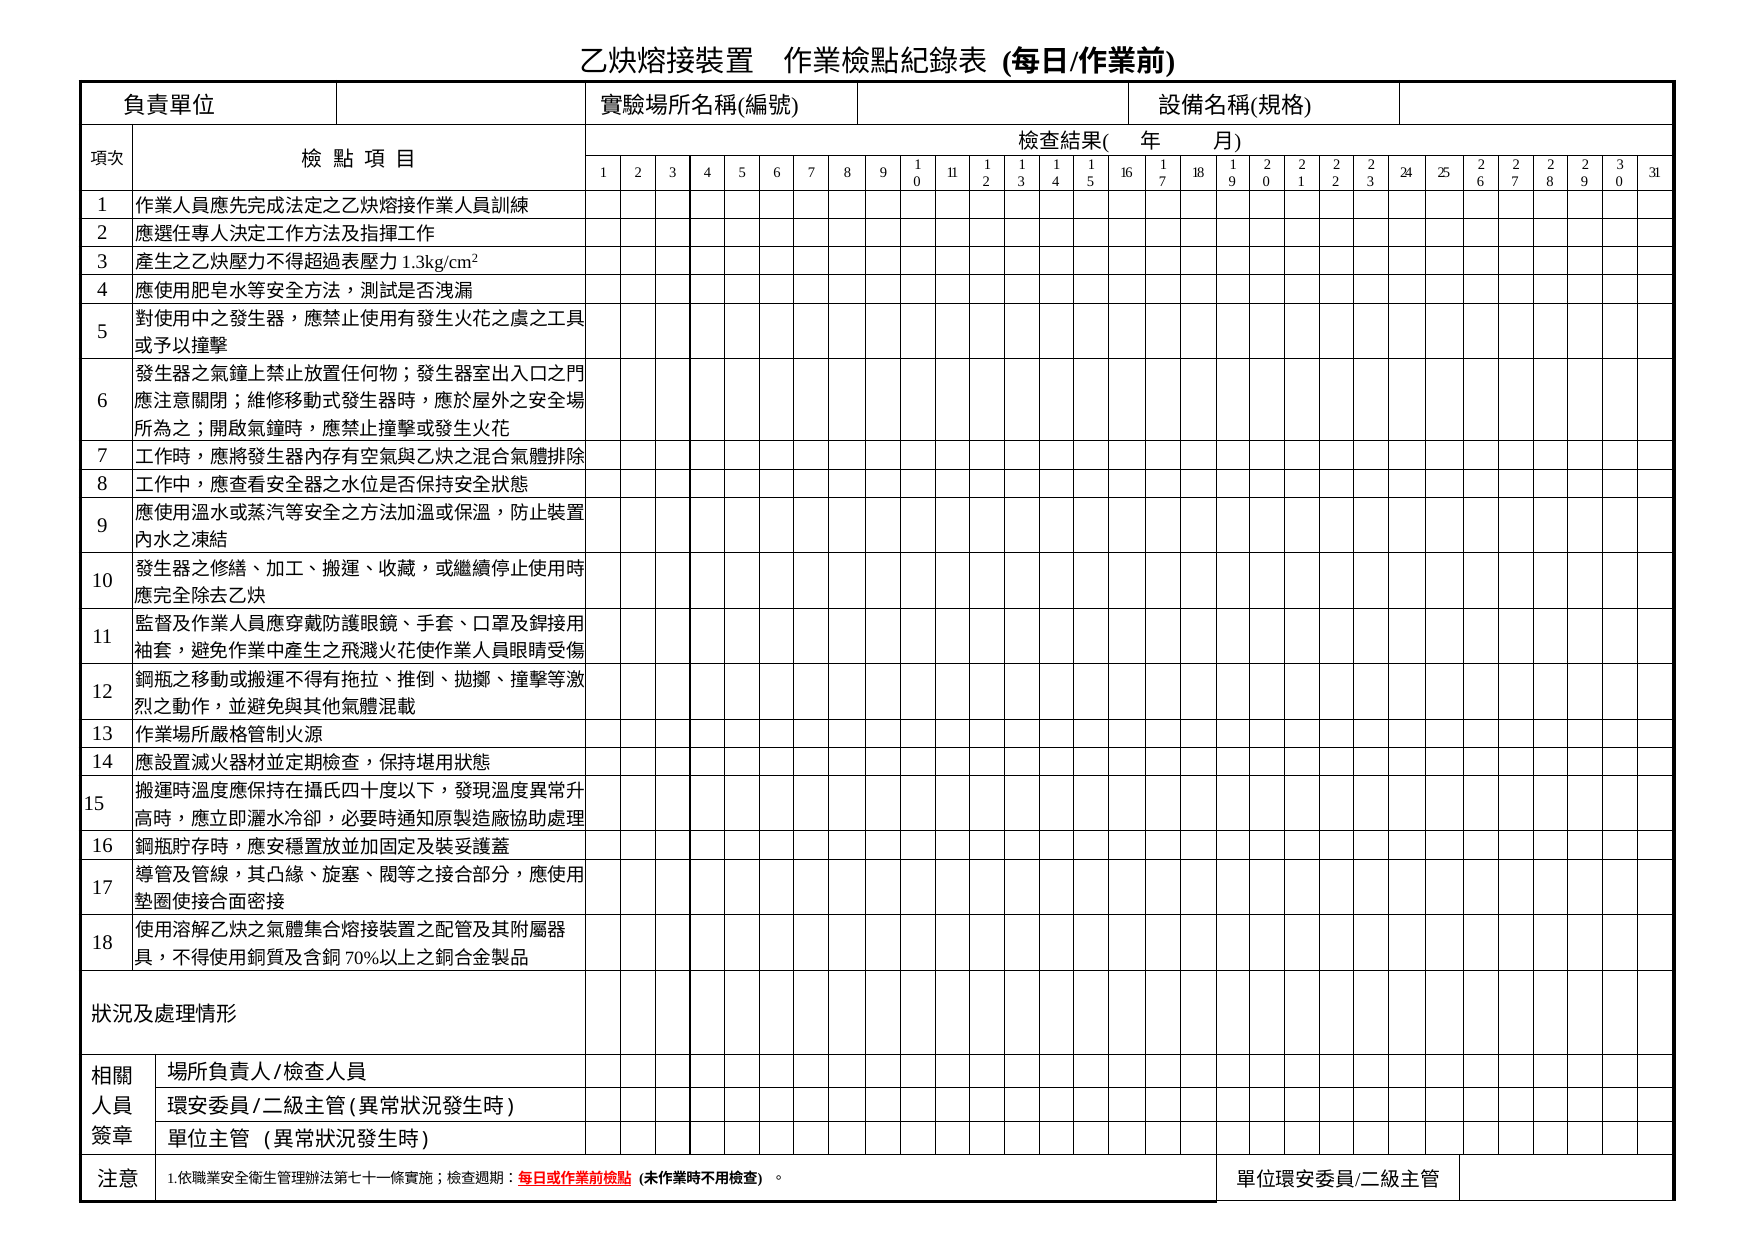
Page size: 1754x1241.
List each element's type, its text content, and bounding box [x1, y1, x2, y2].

table_cell [1005, 831, 1039, 859]
table_cell [829, 219, 865, 246]
table_cell [1146, 219, 1180, 246]
table_cell [1250, 720, 1284, 747]
table_cell [1499, 553, 1533, 608]
table_cell [1074, 498, 1108, 552]
table_cell [1354, 609, 1388, 663]
table_cell [829, 915, 865, 969]
table_cell 8 [829, 156, 865, 189]
table_cell [1005, 776, 1039, 830]
table_cell [1354, 720, 1388, 747]
table_cell [1534, 748, 1567, 775]
table_cell [1638, 609, 1672, 663]
table_cell [866, 831, 900, 859]
table_cell [866, 470, 900, 497]
table_cell [1217, 915, 1249, 969]
table_cell [1040, 498, 1073, 552]
table_cell [866, 860, 900, 914]
table_cell [1638, 191, 1672, 218]
table_cell [1040, 470, 1073, 497]
table_cell [1464, 553, 1498, 608]
table_cell 13 [82, 720, 132, 747]
table_cell 注意 [82, 1155, 155, 1199]
table_cell [901, 831, 935, 859]
table_cell [866, 971, 900, 1053]
table_cell [1638, 470, 1672, 497]
table_cell [794, 219, 828, 246]
table_cell [1534, 1055, 1567, 1087]
table_cell [1389, 247, 1425, 274]
table_cell [1005, 748, 1039, 775]
table_cell 17 [1146, 156, 1180, 189]
table_cell [794, 1122, 828, 1154]
table_cell [1146, 720, 1180, 747]
table_cell [1603, 553, 1637, 608]
table_cell [1320, 1122, 1353, 1154]
table_cell [1285, 304, 1319, 358]
table_cell [656, 860, 689, 914]
table_cell [794, 971, 828, 1053]
table_cell [1074, 915, 1108, 969]
table_cell [936, 720, 969, 747]
table_cell [1389, 219, 1425, 246]
table_cell [1109, 609, 1145, 663]
table_cell [1460, 1155, 1672, 1199]
table_cell [1568, 664, 1602, 718]
table_cell 相關人員簽章 [82, 1055, 155, 1154]
table_cell [1285, 553, 1319, 608]
table_cell [970, 831, 1004, 859]
table_cell [1109, 915, 1145, 969]
table_cell 作業人員應先完成法定之乙炔熔接作業人員訓練 [133, 191, 585, 218]
table_cell [1499, 831, 1533, 859]
table_cell [829, 664, 865, 718]
table_cell [1217, 470, 1249, 497]
table_cell [1250, 971, 1284, 1053]
table_cell 30 [1603, 156, 1637, 189]
table_cell [1568, 219, 1602, 246]
table_cell [1005, 971, 1039, 1053]
table_cell [1109, 748, 1145, 775]
table_cell [1499, 191, 1533, 218]
table_cell 工作時，應將發生器內存有空氣與乙炔之混合氣體排除 [133, 441, 585, 469]
table_cell [1603, 441, 1637, 469]
table_cell [1250, 304, 1284, 358]
table_cell [1426, 498, 1463, 552]
table_cell [1568, 831, 1602, 859]
table_cell [936, 304, 969, 358]
table_cell [1320, 191, 1353, 218]
table_cell 14 [82, 748, 132, 775]
table_cell [1005, 915, 1039, 969]
table_cell 12 [970, 156, 1004, 189]
table_cell [1638, 831, 1672, 859]
table_cell [1638, 720, 1672, 747]
table_cell [1250, 247, 1284, 274]
table_cell [1074, 191, 1108, 218]
table_cell [1638, 359, 1672, 440]
table_cell [1146, 1122, 1180, 1154]
table_cell [829, 191, 865, 218]
table_cell 1 [586, 156, 620, 189]
table_cell 10 [901, 156, 935, 189]
table_cell [1534, 776, 1567, 830]
table_cell [656, 304, 689, 358]
table_cell [621, 498, 655, 552]
table_cell 作業場所嚴格管制火源 [133, 720, 585, 747]
table_cell [936, 1088, 969, 1121]
table_cell [691, 553, 724, 608]
table_cell [1285, 498, 1319, 552]
table_cell [760, 498, 793, 552]
table_cell [1109, 860, 1145, 914]
table_cell [829, 304, 865, 358]
table_cell [1285, 831, 1319, 859]
table_cell [1217, 275, 1249, 302]
table_cell [656, 971, 689, 1053]
table_cell [760, 1088, 793, 1121]
table_cell [1040, 1122, 1073, 1154]
table_cell [760, 1055, 793, 1087]
table_cell 工作中，應查看安全器之水位是否保持安全狀態 [133, 470, 585, 497]
table_cell [1499, 247, 1533, 274]
table_cell [691, 664, 724, 718]
table_cell [1603, 275, 1637, 302]
table_cell [1499, 860, 1533, 914]
table_cell [1568, 359, 1602, 440]
table_cell [621, 359, 655, 440]
table_cell [1109, 1122, 1145, 1154]
table_cell [866, 359, 900, 440]
table_cell [725, 304, 759, 358]
table_cell 產生之乙炔壓力不得超過表壓力1.3kg/cm2 [133, 247, 585, 274]
table_cell [586, 915, 620, 969]
table_cell [829, 441, 865, 469]
table_cell 使用溶解乙炔之氣體集合熔接裝置之配管及其附屬器具，不得使用銅質及含銅70%以上之銅合金製品 [133, 915, 585, 969]
table_cell [866, 304, 900, 358]
table_cell [936, 915, 969, 969]
table_cell [1568, 553, 1602, 608]
table_cell [901, 359, 935, 440]
table_cell [1005, 664, 1039, 718]
table_cell [901, 915, 935, 969]
table_cell [936, 831, 969, 859]
table_cell [725, 441, 759, 469]
table_cell 10 [82, 553, 132, 608]
table_cell [1217, 441, 1249, 469]
table_cell [829, 609, 865, 663]
table_cell [1250, 748, 1284, 775]
table_cell [1638, 247, 1672, 274]
table_cell [794, 860, 828, 914]
table_cell [1217, 831, 1249, 859]
table_cell [1040, 860, 1073, 914]
table_cell [1181, 720, 1216, 747]
table_cell [760, 971, 793, 1053]
table_cell [656, 191, 689, 218]
table_cell [1638, 915, 1672, 969]
table_cell [1285, 609, 1319, 663]
table_cell [1146, 553, 1180, 608]
table_cell [1250, 553, 1284, 608]
table_cell [936, 441, 969, 469]
table_cell [1568, 720, 1602, 747]
table_cell [901, 247, 935, 274]
table_cell [1181, 191, 1216, 218]
table_cell [829, 470, 865, 497]
table_cell [1181, 776, 1216, 830]
table_cell [1499, 275, 1533, 302]
table_cell [1320, 915, 1353, 969]
table_cell [586, 664, 620, 718]
table_cell [656, 247, 689, 274]
table_cell [1040, 1088, 1073, 1121]
table_cell [794, 498, 828, 552]
table_cell [936, 470, 969, 497]
table_cell [1285, 1055, 1319, 1087]
table_cell [691, 748, 724, 775]
table_cell [1320, 971, 1353, 1053]
table_cell [1250, 441, 1284, 469]
table_cell [1040, 191, 1073, 218]
table_cell [621, 971, 655, 1053]
table_cell 15 [1074, 156, 1108, 189]
table_cell [1005, 498, 1039, 552]
table_cell 環安委員/二級主管(異常狀況發生時) [156, 1088, 585, 1121]
table_cell [1568, 247, 1602, 274]
table_cell [1499, 971, 1533, 1053]
table_cell [1181, 664, 1216, 718]
table_cell 對使用中之發生器，應禁止使用有發生火花之虞之工具或予以撞擊 [133, 304, 585, 358]
table_cell [1109, 470, 1145, 497]
table_cell 單位環安委員/二級主管 [1217, 1155, 1459, 1199]
table_cell [586, 470, 620, 497]
table_cell [1217, 1122, 1249, 1154]
table_cell [1040, 609, 1073, 663]
table_cell [691, 304, 724, 358]
table_cell 20 [1250, 156, 1284, 189]
table_cell [656, 609, 689, 663]
table_cell [1109, 971, 1145, 1053]
table_cell [1217, 1088, 1249, 1121]
table_cell [621, 219, 655, 246]
table_cell [1389, 748, 1425, 775]
table_cell [1320, 219, 1353, 246]
table_cell [1499, 1122, 1533, 1154]
table_cell [970, 275, 1004, 302]
table_cell [1146, 441, 1180, 469]
table_cell [1005, 470, 1039, 497]
table_cell [1534, 860, 1567, 914]
table_cell [1603, 915, 1637, 969]
table_cell [691, 191, 724, 218]
table_cell [1603, 860, 1637, 914]
table_cell [656, 219, 689, 246]
table_cell [1464, 1088, 1498, 1121]
table_cell [1217, 860, 1249, 914]
table_cell [1217, 498, 1249, 552]
table_cell [829, 275, 865, 302]
table_cell [1040, 247, 1073, 274]
table_cell [1499, 1055, 1533, 1087]
table_cell [1426, 915, 1463, 969]
table_cell [1217, 553, 1249, 608]
table_cell [1005, 720, 1039, 747]
table_cell [1638, 1088, 1672, 1121]
table_cell [970, 1055, 1004, 1087]
table_header 負責單位 [82, 83, 336, 124]
table_cell [1568, 441, 1602, 469]
table_cell [1389, 304, 1425, 358]
table_cell [1146, 860, 1180, 914]
table_cell [1464, 247, 1498, 274]
table_cell [1320, 748, 1353, 775]
table_cell [725, 219, 759, 246]
table_cell [1499, 304, 1533, 358]
table_cell [586, 1055, 620, 1087]
table_cell [829, 860, 865, 914]
table_cell [621, 191, 655, 218]
table_cell [725, 247, 759, 274]
table_cell [1603, 609, 1637, 663]
table_cell [1568, 275, 1602, 302]
table_cell [1074, 720, 1108, 747]
table_cell [1146, 1088, 1180, 1121]
table_cell [829, 247, 865, 274]
table_cell 5 [725, 156, 759, 189]
table_cell 發生器之修繕、加工、搬運、收藏，或繼續停止使用時應完全除去乙炔 [133, 553, 585, 608]
table_cell [1181, 971, 1216, 1053]
table_cell [656, 831, 689, 859]
table_cell [1109, 191, 1145, 218]
table_cell [725, 470, 759, 497]
table_cell 7 [82, 441, 132, 469]
table_cell 31 [1638, 156, 1672, 189]
table_cell [586, 359, 620, 440]
table_cell 14 [1040, 156, 1073, 189]
table_cell 4 [691, 156, 724, 189]
table_cell [1146, 191, 1180, 218]
table_cell [794, 470, 828, 497]
table_cell [1499, 219, 1533, 246]
table_cell [901, 1055, 935, 1087]
table_cell [866, 748, 900, 775]
table_cell [656, 664, 689, 718]
table_cell [1568, 304, 1602, 358]
table_cell [1146, 971, 1180, 1053]
table_cell [586, 1088, 620, 1121]
table_cell [1146, 1055, 1180, 1087]
table_cell [1146, 498, 1180, 552]
table_cell [1109, 553, 1145, 608]
table_cell [866, 720, 900, 747]
table_cell [621, 553, 655, 608]
table_cell [1603, 470, 1637, 497]
table_cell [1568, 1055, 1602, 1087]
table_cell 12 [82, 664, 132, 718]
table_cell [1074, 219, 1108, 246]
table_cell [586, 553, 620, 608]
table_cell [1250, 664, 1284, 718]
table_cell [586, 720, 620, 747]
table_cell [725, 860, 759, 914]
table_cell [1320, 860, 1353, 914]
table_cell [1109, 776, 1145, 830]
table_cell [866, 609, 900, 663]
table_cell [1005, 609, 1039, 663]
table_cell [829, 776, 865, 830]
table_cell [621, 609, 655, 663]
table_cell [1464, 915, 1498, 969]
table_cell [1250, 860, 1284, 914]
table_cell [1389, 498, 1425, 552]
table_cell [1389, 1088, 1425, 1121]
table_cell [1389, 915, 1425, 969]
table_cell [1354, 441, 1388, 469]
table_cell [1354, 971, 1388, 1053]
table_cell 18 [1181, 156, 1216, 189]
table_cell [1426, 1055, 1463, 1087]
table_cell [1568, 609, 1602, 663]
table_cell [725, 720, 759, 747]
table_cell [1109, 498, 1145, 552]
table_cell [794, 275, 828, 302]
table_cell [1464, 609, 1498, 663]
table_cell [1074, 1122, 1108, 1154]
table_cell [1146, 609, 1180, 663]
table_cell [1250, 219, 1284, 246]
table_cell 搬運時溫度應保持在攝氏四十度以下，發現溫度異常升高時，應立即灑水冷卻，必要時通知原製造廠協助處理 [133, 776, 585, 830]
table_cell [1638, 1122, 1672, 1154]
table_cell [1285, 441, 1319, 469]
table_cell [1638, 498, 1672, 552]
text 乙炔熔接裝置 作業檢點紀錄表 (每日/作業前) [150, 37, 1604, 80]
table_cell 6 [82, 359, 132, 440]
table_cell [1074, 553, 1108, 608]
table_cell [1285, 470, 1319, 497]
table_cell [1005, 219, 1039, 246]
table_cell [691, 609, 724, 663]
table_cell [901, 498, 935, 552]
table_cell [1354, 553, 1388, 608]
table_cell [1285, 720, 1319, 747]
table_cell 16 [1109, 156, 1145, 189]
table_cell [1109, 275, 1145, 302]
table_cell [760, 247, 793, 274]
table_cell [970, 191, 1004, 218]
table_cell [1603, 831, 1637, 859]
table_cell [970, 304, 1004, 358]
table_cell [1389, 275, 1425, 302]
table_cell [1320, 441, 1353, 469]
table_cell [1320, 720, 1353, 747]
table_cell [1464, 498, 1498, 552]
table_cell [1534, 359, 1567, 440]
table_cell [1499, 470, 1533, 497]
table_cell [970, 664, 1004, 718]
table_cell [725, 776, 759, 830]
table_cell [1217, 219, 1249, 246]
table_cell [691, 247, 724, 274]
table_cell [760, 304, 793, 358]
table_cell [936, 664, 969, 718]
table_cell [1464, 831, 1498, 859]
table_cell [1217, 971, 1249, 1053]
table_cell [1426, 831, 1463, 859]
table_cell [586, 776, 620, 830]
table_cell [1389, 191, 1425, 218]
table_cell [1285, 776, 1319, 830]
table_cell [1217, 720, 1249, 747]
table_cell [1074, 247, 1108, 274]
table_cell [1389, 971, 1425, 1053]
table_cell [691, 831, 724, 859]
table_cell 3 [656, 156, 689, 189]
table_cell [691, 971, 724, 1053]
table_cell [936, 359, 969, 440]
table_cell [901, 860, 935, 914]
table_cell [1005, 553, 1039, 608]
table_cell [1285, 247, 1319, 274]
table_cell [586, 860, 620, 914]
table_cell [1534, 915, 1567, 969]
table_cell 監督及作業人員應穿戴防護眼鏡、手套、口罩及銲接用袖套，避免作業中產生之飛濺火花使作業人員眼睛受傷 [133, 609, 585, 663]
table_cell [1464, 1122, 1498, 1154]
table_cell [1568, 191, 1602, 218]
table_cell [1109, 441, 1145, 469]
table_cell [656, 720, 689, 747]
table_cell [1285, 748, 1319, 775]
table_cell [1005, 441, 1039, 469]
table_cell [970, 748, 1004, 775]
table_cell [1638, 553, 1672, 608]
table_cell [586, 304, 620, 358]
table_cell [1074, 860, 1108, 914]
table_cell [1534, 609, 1567, 663]
table_cell [1217, 247, 1249, 274]
table_cell [725, 915, 759, 969]
table_cell [1499, 720, 1533, 747]
table_cell [866, 247, 900, 274]
table_cell [1354, 1088, 1388, 1121]
table_cell [1603, 498, 1637, 552]
table_cell [1389, 609, 1425, 663]
table_cell [1181, 609, 1216, 663]
table_cell [1109, 720, 1145, 747]
table_cell [1568, 1122, 1602, 1154]
table_cell [621, 664, 655, 718]
table_cell [1499, 1088, 1533, 1121]
table_cell 3 [82, 247, 132, 274]
table_cell [1250, 470, 1284, 497]
table_cell [970, 219, 1004, 246]
table_cell 21 [1285, 156, 1319, 189]
table_cell [1389, 831, 1425, 859]
table_cell [1426, 1122, 1463, 1154]
table_cell [760, 915, 793, 969]
table_cell [1320, 1088, 1353, 1121]
table_cell [1074, 1088, 1108, 1121]
table_cell 26 [1464, 156, 1498, 189]
table_cell [1074, 776, 1108, 830]
table_cell [1354, 498, 1388, 552]
table_cell [1250, 609, 1284, 663]
table_cell [1005, 191, 1039, 218]
table_cell [760, 720, 793, 747]
table_cell 9 [82, 498, 132, 552]
table_cell [1389, 441, 1425, 469]
table_cell [621, 720, 655, 747]
table_cell [970, 498, 1004, 552]
table_cell [1354, 275, 1388, 302]
table_cell [760, 553, 793, 608]
table_cell [794, 191, 828, 218]
table_cell [1638, 664, 1672, 718]
table_cell [1181, 441, 1216, 469]
table_cell [621, 470, 655, 497]
table_cell [1426, 470, 1463, 497]
table_cell [691, 359, 724, 440]
table_cell 導管及管線，其凸緣、旋塞、閥等之接合部分，應使用墊圈使接合面密接 [133, 860, 585, 914]
table_cell [1181, 219, 1216, 246]
table_cell 應使用肥皂水等安全方法，測試是否洩漏 [133, 275, 585, 302]
table_cell [901, 664, 935, 718]
table_cell [794, 915, 828, 969]
table_cell [1354, 219, 1388, 246]
table_cell [866, 664, 900, 718]
table_cell [866, 275, 900, 302]
table_cell [794, 441, 828, 469]
table_cell [901, 971, 935, 1053]
table_cell [1426, 1088, 1463, 1121]
table_cell [1181, 831, 1216, 859]
table_cell [760, 191, 793, 218]
table_cell 鋼瓶貯存時，應安穩置放並加固定及裝妥護蓋 [133, 831, 585, 859]
table_cell [691, 441, 724, 469]
table_cell [1354, 860, 1388, 914]
table_cell [794, 1055, 828, 1087]
table_cell [760, 609, 793, 663]
table_header [337, 83, 585, 124]
table_cell [621, 304, 655, 358]
table_cell [586, 748, 620, 775]
table_cell [1354, 191, 1388, 218]
table_cell [1426, 191, 1463, 218]
table_cell [1320, 609, 1353, 663]
table_cell [621, 247, 655, 274]
table_cell [760, 860, 793, 914]
table_cell [760, 441, 793, 469]
table_cell [1040, 1055, 1073, 1087]
table_cell [1250, 1122, 1284, 1154]
table_cell 單位主管 (異常狀況發生時) [156, 1122, 585, 1154]
table_cell [1426, 748, 1463, 775]
table_cell [1464, 304, 1498, 358]
table_cell [1464, 275, 1498, 302]
table_cell [760, 470, 793, 497]
table_cell [829, 971, 865, 1053]
table_cell [1568, 748, 1602, 775]
table_cell [760, 219, 793, 246]
table_cell [970, 776, 1004, 830]
table_cell 22 [1320, 156, 1353, 189]
table_cell [1638, 860, 1672, 914]
table_cell [1250, 915, 1284, 969]
table_cell [760, 776, 793, 830]
table_cell [1109, 1088, 1145, 1121]
table_cell [586, 441, 620, 469]
table_cell [1074, 359, 1108, 440]
table_cell [1354, 304, 1388, 358]
table_cell [794, 831, 828, 859]
table_cell [936, 1122, 969, 1154]
table_cell [1250, 191, 1284, 218]
table_cell [970, 720, 1004, 747]
table_cell 項次 [82, 125, 132, 189]
table_cell [691, 498, 724, 552]
table_cell [901, 441, 935, 469]
table_cell [656, 915, 689, 969]
table_cell [1354, 247, 1388, 274]
table_cell [1217, 1055, 1249, 1087]
table_cell [829, 831, 865, 859]
table_cell [1603, 247, 1637, 274]
table_cell [1354, 776, 1388, 830]
table_cell [1074, 441, 1108, 469]
table_cell [1146, 275, 1180, 302]
table_cell [1426, 860, 1463, 914]
table_cell [1603, 664, 1637, 718]
table_cell [1638, 219, 1672, 246]
table_cell [1146, 247, 1180, 274]
table_cell [760, 1122, 793, 1154]
table_cell [1464, 720, 1498, 747]
table_cell [1181, 498, 1216, 552]
table_cell [901, 191, 935, 218]
table_cell [901, 219, 935, 246]
table_cell [656, 553, 689, 608]
table_cell [901, 553, 935, 608]
table_cell [1285, 359, 1319, 440]
table_cell [1354, 748, 1388, 775]
table_cell [970, 609, 1004, 663]
table_cell [725, 1122, 759, 1154]
table_cell [1464, 971, 1498, 1053]
table_cell [1389, 1122, 1425, 1154]
table_header 實驗場所名稱(編號) [586, 83, 857, 124]
table_cell [691, 275, 724, 302]
table_cell [1040, 304, 1073, 358]
table_cell [725, 1088, 759, 1121]
table_cell [691, 219, 724, 246]
table_cell [725, 1055, 759, 1087]
table_cell [1499, 748, 1533, 775]
table_cell [1074, 609, 1108, 663]
table_cell [586, 831, 620, 859]
table_cell [586, 247, 620, 274]
table_cell [586, 498, 620, 552]
table_cell [1603, 776, 1637, 830]
table_cell [1499, 359, 1533, 440]
table_cell [1074, 748, 1108, 775]
table_cell [1638, 275, 1672, 302]
table_cell [1320, 275, 1353, 302]
table_cell [1181, 470, 1216, 497]
table_cell [1285, 1122, 1319, 1154]
table_cell [1217, 609, 1249, 663]
table_cell [656, 1088, 689, 1121]
table_cell [1568, 971, 1602, 1053]
table_cell [1426, 441, 1463, 469]
table_cell [760, 831, 793, 859]
table_cell [936, 609, 969, 663]
table_cell [1534, 664, 1567, 718]
table_cell [1109, 359, 1145, 440]
table_cell [586, 1122, 620, 1154]
table_cell [1109, 664, 1145, 718]
table_cell [829, 553, 865, 608]
table_cell [1603, 1055, 1637, 1087]
table_cell 7 [794, 156, 828, 189]
table_cell [866, 219, 900, 246]
table_cell [1464, 860, 1498, 914]
table_cell [1426, 219, 1463, 246]
table_cell [1217, 776, 1249, 830]
table_cell [829, 1122, 865, 1154]
table_cell [1040, 664, 1073, 718]
table_cell [866, 553, 900, 608]
table_cell [760, 664, 793, 718]
table_cell [901, 720, 935, 747]
table_cell [901, 275, 935, 302]
table_cell [1181, 359, 1216, 440]
table_cell [1285, 915, 1319, 969]
table_cell [1005, 304, 1039, 358]
table_cell [1285, 664, 1319, 718]
table_cell [1181, 553, 1216, 608]
table_cell [1181, 304, 1216, 358]
table_cell [1389, 1055, 1425, 1087]
table_cell [1250, 776, 1284, 830]
table_cell [1005, 247, 1039, 274]
table_cell [1005, 860, 1039, 914]
table_cell [1217, 304, 1249, 358]
table_cell [901, 470, 935, 497]
table_cell [1320, 1055, 1353, 1087]
table_cell [1040, 720, 1073, 747]
table_cell [1285, 219, 1319, 246]
table_cell [936, 275, 969, 302]
table_cell 2 [82, 219, 132, 246]
table_cell [1005, 275, 1039, 302]
table_cell [1534, 971, 1567, 1053]
table_cell [656, 748, 689, 775]
table_cell [1464, 219, 1498, 246]
table_cell [1603, 1088, 1637, 1121]
table_cell [1568, 915, 1602, 969]
table_cell 場所負責人/檢查人員 [156, 1055, 585, 1087]
table_cell [1534, 470, 1567, 497]
table_cell [1005, 1088, 1039, 1121]
table_cell [1534, 553, 1567, 608]
table_cell [1320, 470, 1353, 497]
table_cell [901, 1122, 935, 1154]
table_cell [656, 776, 689, 830]
table_cell [1040, 971, 1073, 1053]
table_cell [1181, 1055, 1216, 1087]
table_cell [1389, 720, 1425, 747]
table_cell [1426, 275, 1463, 302]
table_cell [901, 748, 935, 775]
table_cell [1464, 748, 1498, 775]
table_cell [1499, 915, 1533, 969]
table_cell 18 [82, 915, 132, 969]
table_cell [1320, 831, 1353, 859]
table_cell [1389, 553, 1425, 608]
table_cell 應選任專人決定工作方法及指揮工作 [133, 219, 585, 246]
table_cell [866, 441, 900, 469]
table_cell [1638, 304, 1672, 358]
table_cell [1181, 275, 1216, 302]
table_cell [901, 304, 935, 358]
table_cell [866, 1055, 900, 1087]
table_cell [1534, 191, 1567, 218]
table_cell [691, 1055, 724, 1087]
table_cell [1285, 275, 1319, 302]
table_cell [1040, 275, 1073, 302]
table_cell [936, 748, 969, 775]
table_cell 25 [1426, 156, 1463, 189]
table_cell [1181, 1088, 1216, 1121]
table_cell 16 [82, 831, 132, 859]
table_cell 8 [82, 470, 132, 497]
table_cell [1354, 1055, 1388, 1087]
table_cell [1250, 498, 1284, 552]
table_cell 23 [1354, 156, 1388, 189]
table_cell [1181, 748, 1216, 775]
table_cell [936, 971, 969, 1053]
table_header 設備名稱(規格) [1129, 83, 1399, 124]
table_cell [1040, 441, 1073, 469]
table_cell 11 [82, 609, 132, 663]
table_cell [1005, 359, 1039, 440]
table_cell 28 [1534, 156, 1567, 189]
table_cell [1534, 441, 1567, 469]
table_cell [1603, 219, 1637, 246]
table_cell [936, 498, 969, 552]
table_cell [1250, 1055, 1284, 1087]
table_cell [1568, 1088, 1602, 1121]
table_cell [1534, 720, 1567, 747]
table_cell [1146, 748, 1180, 775]
table_cell [1499, 664, 1533, 718]
table_cell [1040, 776, 1073, 830]
table_cell [936, 219, 969, 246]
table_cell [1320, 776, 1353, 830]
table_cell [1181, 860, 1216, 914]
table_cell [1074, 971, 1108, 1053]
table_cell 狀況及處理情形 [82, 971, 585, 1053]
table_cell [1146, 915, 1180, 969]
table_cell [621, 915, 655, 969]
table_cell [1464, 441, 1498, 469]
table_cell [1181, 915, 1216, 969]
table_cell [1040, 748, 1073, 775]
table_cell [1389, 470, 1425, 497]
table_cell 27 [1499, 156, 1533, 189]
table_cell [970, 860, 1004, 914]
table_cell [970, 915, 1004, 969]
table_cell [1074, 275, 1108, 302]
table_cell [794, 553, 828, 608]
table_cell [829, 1055, 865, 1087]
table_cell [691, 860, 724, 914]
table_cell [1499, 441, 1533, 469]
table_cell [725, 609, 759, 663]
table_cell [1354, 470, 1388, 497]
table_cell [1426, 609, 1463, 663]
table_cell [1320, 498, 1353, 552]
table_cell [829, 498, 865, 552]
table_cell [725, 831, 759, 859]
table_cell 檢 點 項 目 [133, 125, 585, 189]
table_cell [725, 553, 759, 608]
table_cell [1568, 498, 1602, 552]
table_cell [1426, 247, 1463, 274]
table_cell [1389, 860, 1425, 914]
table_cell [1040, 553, 1073, 608]
table_cell [1464, 191, 1498, 218]
table_cell [1534, 275, 1567, 302]
table_cell [1146, 359, 1180, 440]
table_cell [586, 971, 620, 1053]
table_cell 2 [621, 156, 655, 189]
table_cell 9 [866, 156, 900, 189]
table_cell [936, 1055, 969, 1087]
table_cell [1638, 971, 1672, 1053]
table_cell [1534, 219, 1567, 246]
table_cell [1534, 1122, 1567, 1154]
table_cell 24 [1389, 156, 1425, 189]
table_cell [1464, 1055, 1498, 1087]
table_cell [866, 776, 900, 830]
table_cell 1 [82, 191, 132, 218]
table_cell [621, 275, 655, 302]
table_cell [586, 275, 620, 302]
table_cell [1464, 470, 1498, 497]
table_cell [725, 748, 759, 775]
table_cell [1250, 359, 1284, 440]
table_cell [1499, 609, 1533, 663]
table_cell [691, 1122, 724, 1154]
table_cell [1109, 304, 1145, 358]
table_cell 1.依職業安全衛生管理辦法第七十一條實施；檢查週期：每日或作業前檢點 (未作業時不用檢查) 。 [156, 1155, 1216, 1199]
table_cell [1354, 664, 1388, 718]
table_cell [691, 1088, 724, 1121]
table_cell [829, 720, 865, 747]
table_cell [1603, 720, 1637, 747]
table_cell [1603, 359, 1637, 440]
table_cell [794, 247, 828, 274]
table_cell 11 [936, 156, 969, 189]
table_cell [970, 1088, 1004, 1121]
table_cell [1426, 553, 1463, 608]
table_cell [1285, 860, 1319, 914]
table_cell [901, 1088, 935, 1121]
table_cell [621, 1055, 655, 1087]
table_cell [1354, 359, 1388, 440]
table_cell [1426, 971, 1463, 1053]
table_cell [656, 470, 689, 497]
table_cell 應使用溫水或蒸汽等安全之方法加溫或保溫，防止裝置內水之凍結 [133, 498, 585, 552]
table_cell 29 [1568, 156, 1602, 189]
table_cell [621, 1122, 655, 1154]
table_cell [1146, 831, 1180, 859]
table_cell [1320, 553, 1353, 608]
table_cell [1464, 359, 1498, 440]
table_cell [1534, 831, 1567, 859]
table_cell [691, 776, 724, 830]
table_cell [936, 553, 969, 608]
table_cell [936, 191, 969, 218]
table_cell [1320, 247, 1353, 274]
table_cell [936, 247, 969, 274]
table_cell [1146, 470, 1180, 497]
table_cell 應設置滅火器材並定期檢查，保持堪用狀態 [133, 748, 585, 775]
table_cell [1638, 441, 1672, 469]
table_cell [829, 359, 865, 440]
table_cell 15 [82, 776, 132, 830]
table_cell [621, 1088, 655, 1121]
table_cell [1534, 1088, 1567, 1121]
table_cell 鋼瓶之移動或搬運不得有拖拉、推倒、拋擲、撞擊等激烈之動作，並避免與其他氣體混載 [133, 664, 585, 718]
table_cell [866, 1088, 900, 1121]
table_header [1400, 83, 1672, 124]
table_cell [936, 776, 969, 830]
table_cell [1603, 971, 1637, 1053]
table_cell [1603, 191, 1637, 218]
table_cell [1146, 664, 1180, 718]
table_cell [970, 470, 1004, 497]
table_cell [1426, 359, 1463, 440]
table_cell [691, 720, 724, 747]
table_cell [1638, 748, 1672, 775]
table_cell [901, 609, 935, 663]
table_cell [794, 609, 828, 663]
table_cell [586, 219, 620, 246]
table_cell [1074, 1055, 1108, 1087]
table_cell [1354, 915, 1388, 969]
table_cell [586, 609, 620, 663]
table_cell [970, 971, 1004, 1053]
table_cell [1354, 1122, 1388, 1154]
table_cell 6 [760, 156, 793, 189]
table_cell [656, 275, 689, 302]
table_cell [1499, 498, 1533, 552]
table_cell [1146, 776, 1180, 830]
table_cell [1285, 1088, 1319, 1121]
table_cell [725, 971, 759, 1053]
table_cell [794, 359, 828, 440]
table_cell [794, 1088, 828, 1121]
table_cell [1568, 470, 1602, 497]
table_cell [760, 748, 793, 775]
table_cell [656, 1055, 689, 1087]
table_cell [1320, 304, 1353, 358]
table_cell [656, 498, 689, 552]
table_cell [1040, 831, 1073, 859]
table_cell [1217, 191, 1249, 218]
table_cell [1568, 860, 1602, 914]
table_cell [866, 191, 900, 218]
table_cell 發生器之氣鐘上禁止放置任何物；發生器室出入口之門應注意關閉；維修移動式發生器時，應於屋外之安全場所為之；開啟氣鐘時，應禁止撞擊或發生火花 [133, 359, 585, 440]
table_cell [760, 359, 793, 440]
table_cell [1320, 359, 1353, 440]
table_cell [725, 359, 759, 440]
table_cell [866, 1122, 900, 1154]
table_cell [829, 1088, 865, 1121]
table_cell [691, 915, 724, 969]
table_cell [1074, 664, 1108, 718]
table_cell [621, 860, 655, 914]
table_cell [1040, 359, 1073, 440]
table_cell 4 [82, 275, 132, 302]
table_cell [1603, 1122, 1637, 1154]
table_cell [866, 498, 900, 552]
table_cell [1426, 304, 1463, 358]
table_cell [1464, 664, 1498, 718]
table_cell [725, 275, 759, 302]
table_cell [794, 776, 828, 830]
table_cell [1603, 748, 1637, 775]
table_cell [1534, 498, 1567, 552]
table_cell [621, 748, 655, 775]
table_cell [586, 191, 620, 218]
table_cell [725, 498, 759, 552]
table_cell 13 [1005, 156, 1039, 189]
table_cell [656, 1122, 689, 1154]
table_cell [1285, 191, 1319, 218]
table_cell 檢查結果( 年 月) [586, 125, 1672, 155]
table_cell [1354, 831, 1388, 859]
table_cell [1109, 1055, 1145, 1087]
table_cell [1074, 831, 1108, 859]
table_cell [1109, 219, 1145, 246]
table_cell [621, 831, 655, 859]
table_cell [1426, 664, 1463, 718]
table_cell [1217, 664, 1249, 718]
table_cell [1534, 247, 1567, 274]
table_cell [794, 664, 828, 718]
table_cell [970, 1122, 1004, 1154]
table_cell [725, 191, 759, 218]
table_cell [866, 915, 900, 969]
table_cell 5 [82, 304, 132, 358]
table_cell [621, 441, 655, 469]
table_cell [1389, 664, 1425, 718]
table_cell [970, 441, 1004, 469]
table_cell [1389, 776, 1425, 830]
table_cell [1603, 304, 1637, 358]
table_cell [1040, 219, 1073, 246]
table_cell [1109, 831, 1145, 859]
table_cell [621, 776, 655, 830]
table_cell [656, 359, 689, 440]
table_cell [691, 470, 724, 497]
table_cell [1005, 1055, 1039, 1087]
table_cell [725, 664, 759, 718]
table_cell [1109, 247, 1145, 274]
table_cell [1464, 776, 1498, 830]
table_cell 19 [1217, 156, 1249, 189]
table_cell [1181, 1122, 1216, 1154]
table_cell [1181, 247, 1216, 274]
table_cell [1217, 359, 1249, 440]
table_cell [829, 748, 865, 775]
table_cell [1320, 664, 1353, 718]
table_cell [1250, 275, 1284, 302]
table_cell [1426, 776, 1463, 830]
table_cell [1638, 776, 1672, 830]
table_cell [794, 720, 828, 747]
table_cell [1499, 776, 1533, 830]
table_cell [936, 860, 969, 914]
table_cell [1568, 776, 1602, 830]
table_cell [1250, 831, 1284, 859]
table_header [858, 83, 1128, 124]
table_cell [1005, 1122, 1039, 1154]
table_cell [760, 275, 793, 302]
table_cell [970, 247, 1004, 274]
table_cell [1074, 470, 1108, 497]
table_cell [656, 441, 689, 469]
table_cell [1074, 304, 1108, 358]
table_cell [1217, 748, 1249, 775]
table_cell [1250, 1088, 1284, 1121]
table_cell [1426, 720, 1463, 747]
table_cell [1534, 304, 1567, 358]
table_cell [1040, 915, 1073, 969]
table_cell [970, 553, 1004, 608]
table_cell [1389, 359, 1425, 440]
table_cell 17 [82, 860, 132, 914]
table_cell [794, 304, 828, 358]
table_cell [1638, 1055, 1672, 1087]
table_cell [794, 748, 828, 775]
table_cell [1285, 971, 1319, 1053]
table_cell [901, 776, 935, 830]
table_cell [970, 359, 1004, 440]
table_cell [1146, 304, 1180, 358]
